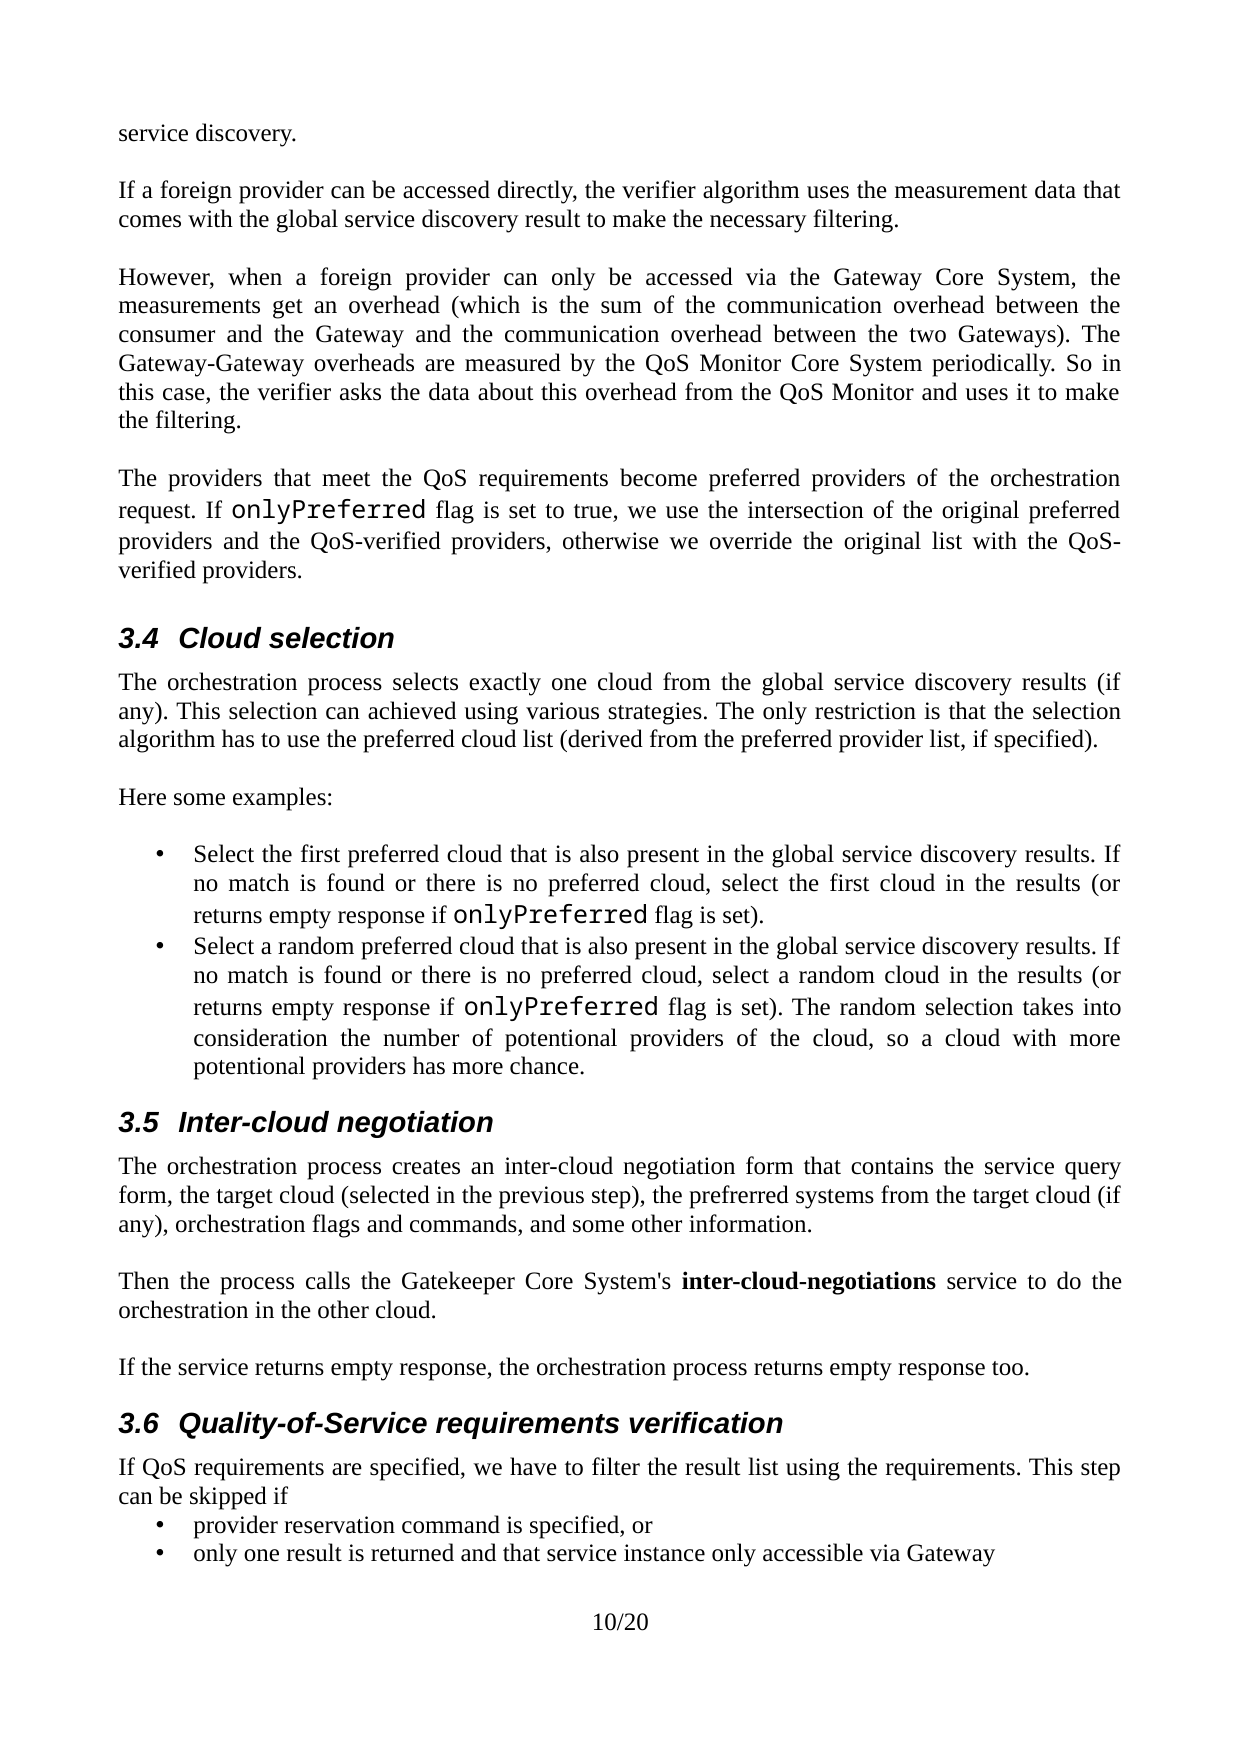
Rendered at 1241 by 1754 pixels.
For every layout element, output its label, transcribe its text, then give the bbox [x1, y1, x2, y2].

text However, when a foreign provider can only be accessed via the Gateway Core System, the measurements get an overhead (which is the sum of the communication overhead between the consumer and the Gateway and the communication overhead between the two Gateways). The Gateway-Gateway overheads are measured by the QoS Monitor Core System periodically. So in this case, the verifier asks the data about this overhead from the QoS Monitor and uses it to make the filtering. [118, 262, 1122, 434]
text The orchestration process creates an inter-cloud negotiation form that contains the service query form, the target cloud (selected in the previous step), the prefrerred systems from the target cloud (if any), orchestration flags and commands, and some other information. [118, 1151, 1122, 1237]
text If a foreign provider can be accessed directly, the verifier algorithm uses the measurement data that comes with the global service discovery result to make the necessary filtering. [118, 176, 1122, 233]
text The orchestration process selects exactly one cloud from the global service discovery results (if any). This selection can achieved using various strategies. The only restriction is that the selection algorithm has to use the preferred cloud list (derived from the preferred provider list, if specified). [118, 667, 1122, 753]
list Select the first preferred cloud that is also present in the global service discovery results. If no match is found or there is no preferred cloud, select the first cloud in the results (or returns empty response if onlyPreferred flag is set). [156, 839, 1122, 931]
text Then the process calls the Gatekeeper Core System's inter-cloud-negotiations service to do the orchestration in the other cloud. [118, 1266, 1122, 1324]
list provider reservation command is specified, or [156, 1510, 1122, 1538]
text service discovery. [118, 118, 1122, 147]
subtitle Inter-cloud negotiation [118, 1105, 1122, 1139]
text If QoS requirements are specified, we have to filter the result list using the requirements. This step can be skipped if [118, 1452, 1122, 1510]
text If the service returns empty response, the orchestration process returns empty response too. [118, 1352, 1122, 1381]
subtitle Quality-of-Service requirements verification [118, 1406, 1122, 1440]
list Select a random preferred cloud that is also present in the global service discovery results. If no match is found or there is no preferred cloud, select a random cloud in the results (or returns empty response if onlyPreferred flag is set). The random selection takes into consideration the number of potentional providers of the cloud, so a cloud with more potentional providers has more chance. [156, 931, 1122, 1080]
text The providers that meet the QoS requirements become preferred providers of the orchestration request. If onlyPreferred flag is set to true, we use the intersection of the original preferred providers and the QoS-verified providers, otherwise we override the original list with the QoS-verified providers. [118, 463, 1122, 583]
list only one result is returned and that service instance only accessible via Gateway [156, 1538, 1122, 1567]
text Here some examples: [118, 782, 1122, 811]
subtitle Cloud selection [118, 621, 1122, 654]
